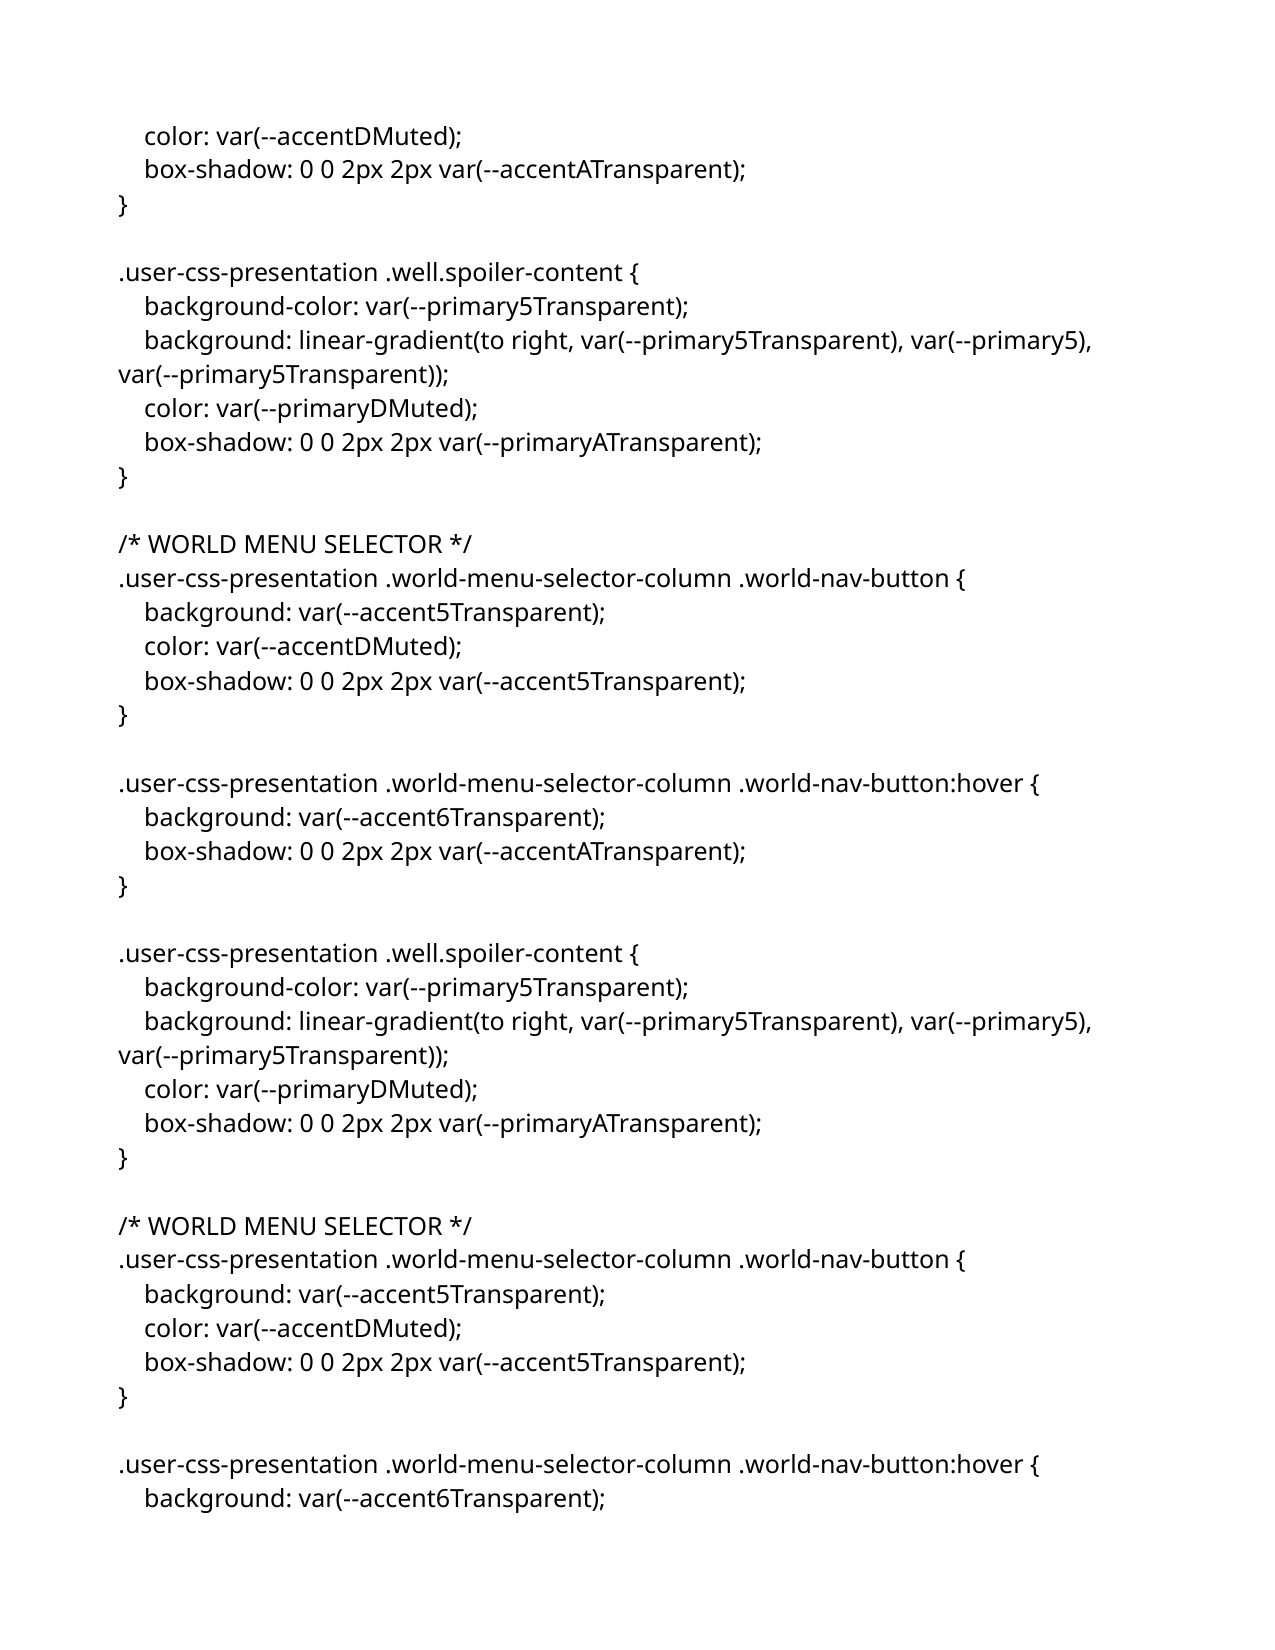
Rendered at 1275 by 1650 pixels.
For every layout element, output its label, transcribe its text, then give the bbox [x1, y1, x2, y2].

text color: var(--primaryDMuted); [118, 1072, 1157, 1106]
text .user-css-presentation .world-menu-selector-column .world-nav-button { [118, 561, 1157, 595]
text .user-css-presentation .world-menu-selector-column .world-nav-button:hover { [118, 1447, 1157, 1481]
text box-shadow: 0 0 2px 2px var(--accent5Transparent); [118, 663, 1157, 697]
text .user-css-presentation .well.spoiler-content { [118, 936, 1157, 970]
text background-color: var(--primary5Transparent); [118, 288, 1157, 322]
text background: linear-gradient(to right, var(--primary5Transparent), var(--primary5), var(--primary5Transparent)); [118, 1004, 1157, 1072]
text .user-css-presentation .well.spoiler-content { [118, 254, 1157, 288]
text .user-css-presentation .world-menu-selector-column .world-nav-button:hover { [118, 765, 1157, 799]
text color: var(--primaryDMuted); [118, 391, 1157, 425]
text } [118, 1378, 1157, 1412]
text } [118, 1140, 1157, 1174]
text } [118, 697, 1157, 731]
text color: var(--accentDMuted); [118, 118, 1157, 152]
text color: var(--accentDMuted); [118, 1310, 1157, 1344]
text } [118, 459, 1157, 493]
text color: var(--accentDMuted); [118, 629, 1157, 663]
text /* WORLD MENU SELECTOR */ [118, 527, 1157, 561]
text box-shadow: 0 0 2px 2px var(--accent5Transparent); [118, 1344, 1157, 1378]
text box-shadow: 0 0 2px 2px var(--primaryATransparent); [118, 1106, 1157, 1140]
text background: var(--accent6Transparent); [118, 1481, 1157, 1515]
text .user-css-presentation .world-menu-selector-column .world-nav-button { [118, 1242, 1157, 1276]
text background: linear-gradient(to right, var(--primary5Transparent), var(--primary5), var(--primary5Transparent)); [118, 322, 1157, 391]
text box-shadow: 0 0 2px 2px var(--accentATransparent); [118, 833, 1157, 867]
text background-color: var(--primary5Transparent); [118, 970, 1157, 1004]
text box-shadow: 0 0 2px 2px var(--accentATransparent); [118, 152, 1157, 186]
text background: var(--accent6Transparent); [118, 799, 1157, 833]
text background: var(--accent5Transparent); [118, 595, 1157, 629]
text box-shadow: 0 0 2px 2px var(--primaryATransparent); [118, 425, 1157, 459]
text } [118, 867, 1157, 902]
text background: var(--accent5Transparent); [118, 1276, 1157, 1310]
text /* WORLD MENU SELECTOR */ [118, 1208, 1157, 1242]
text } [118, 186, 1157, 220]
